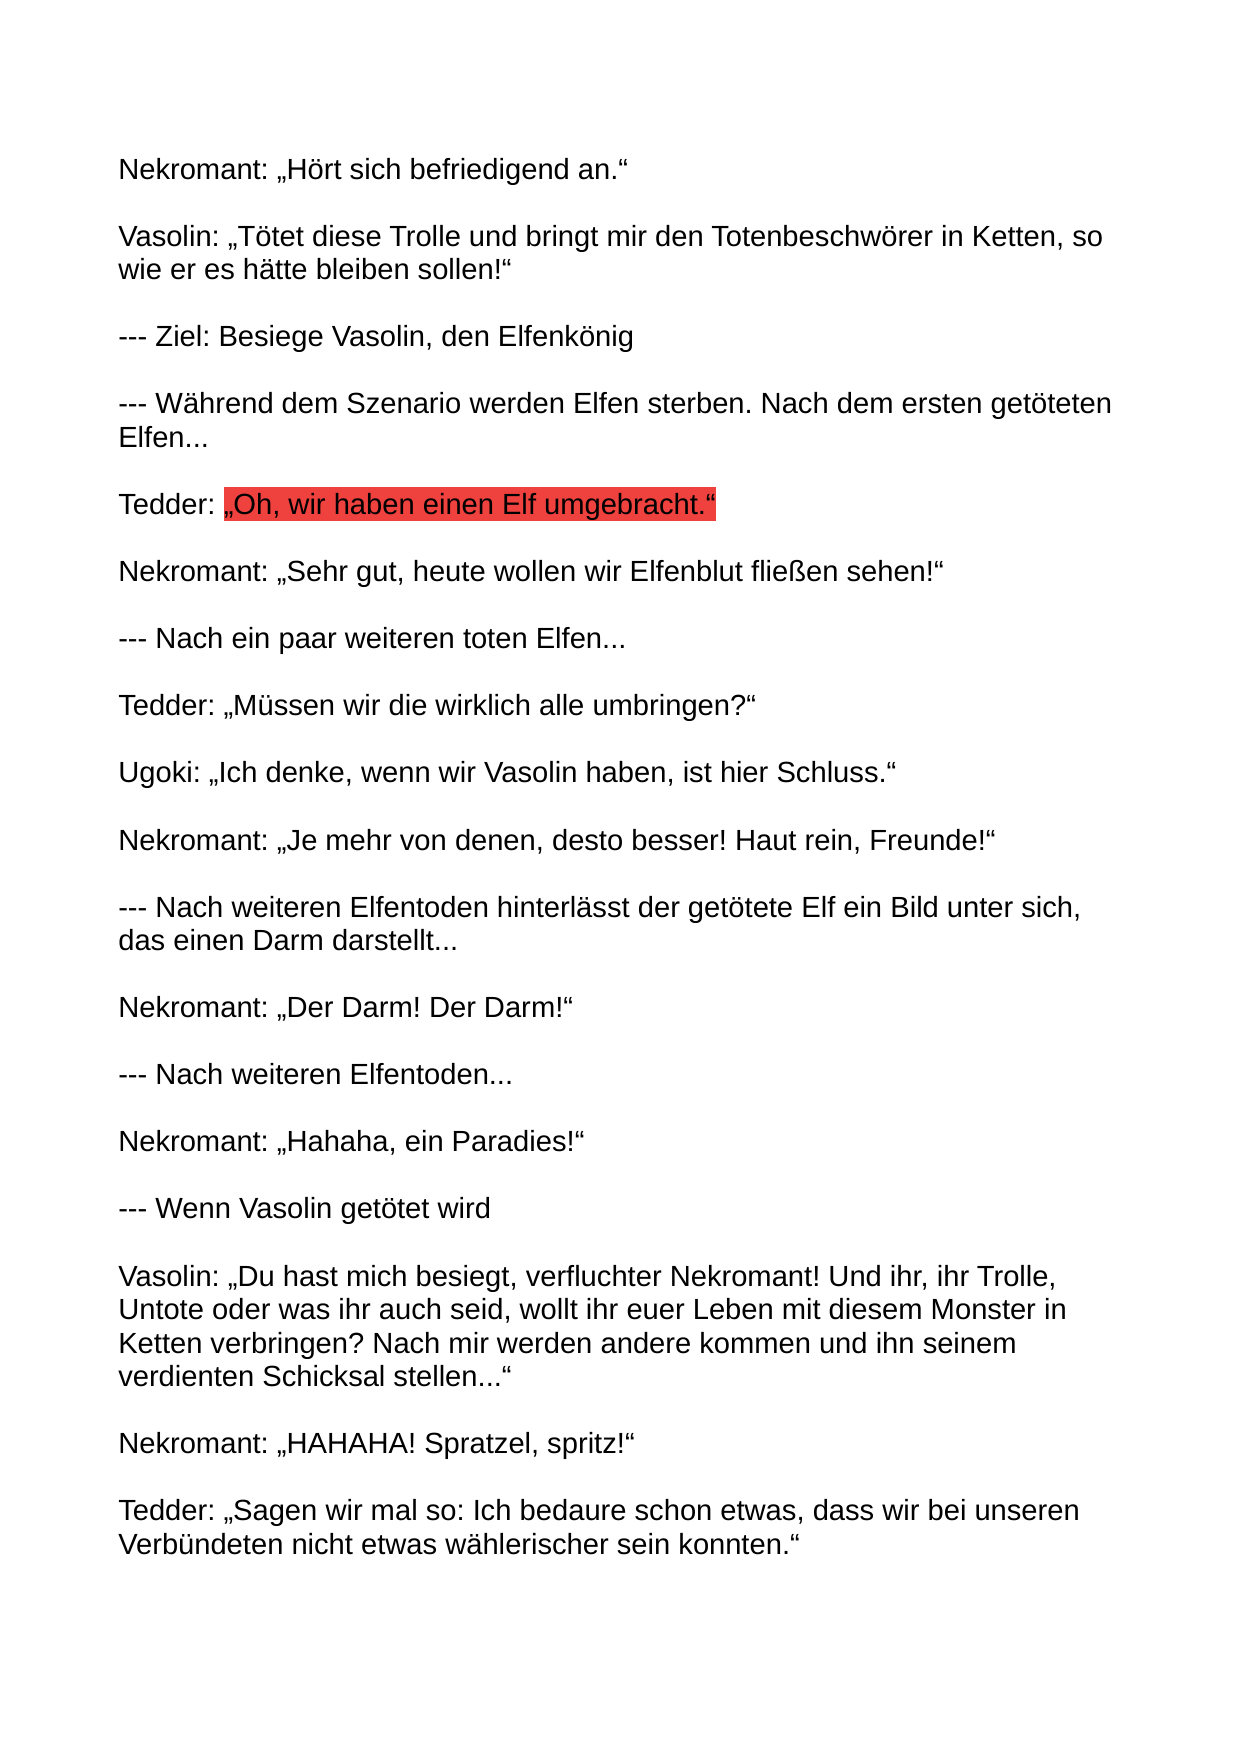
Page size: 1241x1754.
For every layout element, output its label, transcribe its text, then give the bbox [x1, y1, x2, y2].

text --- Während dem Szenario werden Elfen sterben. Nach dem ersten getöteten Elfen... [118, 386, 1122, 453]
text Tedder: „Oh, wir haben einen Elf umgebracht.“ [118, 487, 1122, 521]
text --- Nach weiteren Elfentoden hinterlässt der getötete Elf ein Bild unter sich, das einen Darm darstellt... [118, 889, 1122, 957]
text Nekromant: „Hahaha, ein Paradies!“ [118, 1124, 1122, 1158]
text Tedder: „Sagen wir mal so: Ich bedaure schon etwas, dass wir bei unseren Verbündeten nicht etwas wählerischer sein konnten.“ [118, 1493, 1122, 1560]
text --- Nach weiteren Elfentoden... [118, 1057, 1122, 1091]
text Nekromant: „Hört sich befriedigend an.“ [118, 152, 1122, 185]
text Tedder: „Müssen wir die wirklich alle umbringen?“ [118, 688, 1122, 722]
text Ugoki: „Ich denke, wenn wir Vasolin haben, ist hier Schluss.“ [118, 755, 1122, 789]
text --- Nach ein paar weiteren toten Elfen... [118, 621, 1122, 655]
text --- Ziel: Besiege Vasolin, den Elfenkönig [118, 319, 1122, 353]
text Nekromant: „Sehr gut, heute wollen wir Elfenblut fließen sehen!“ [118, 554, 1122, 588]
text --- Wenn Vasolin getötet wird [118, 1191, 1122, 1225]
text Nekromant: „HAHAHA! Spratzel, spritz!“ [118, 1426, 1122, 1460]
text Nekromant: „Der Darm! Der Darm!“ [118, 990, 1122, 1024]
text Vasolin: „Tötet diese Trolle und bringt mir den Totenbeschwörer in Ketten, so wie er es hätte bleiben sollen!“ [118, 219, 1122, 286]
text Nekromant: „Je mehr von denen, desto besser! Haut rein, Freunde!“ [118, 822, 1122, 856]
text Vasolin: „Du hast mich besiegt, verfluchter Nekromant! Und ihr, ihr Trolle, Untote oder was ihr auch seid, wollt ihr euer Leben mit diesem Monster in Ketten verbringen? Nach mir werden andere kommen und ihn seinem verdienten Schicksal stellen...“ [118, 1258, 1122, 1393]
